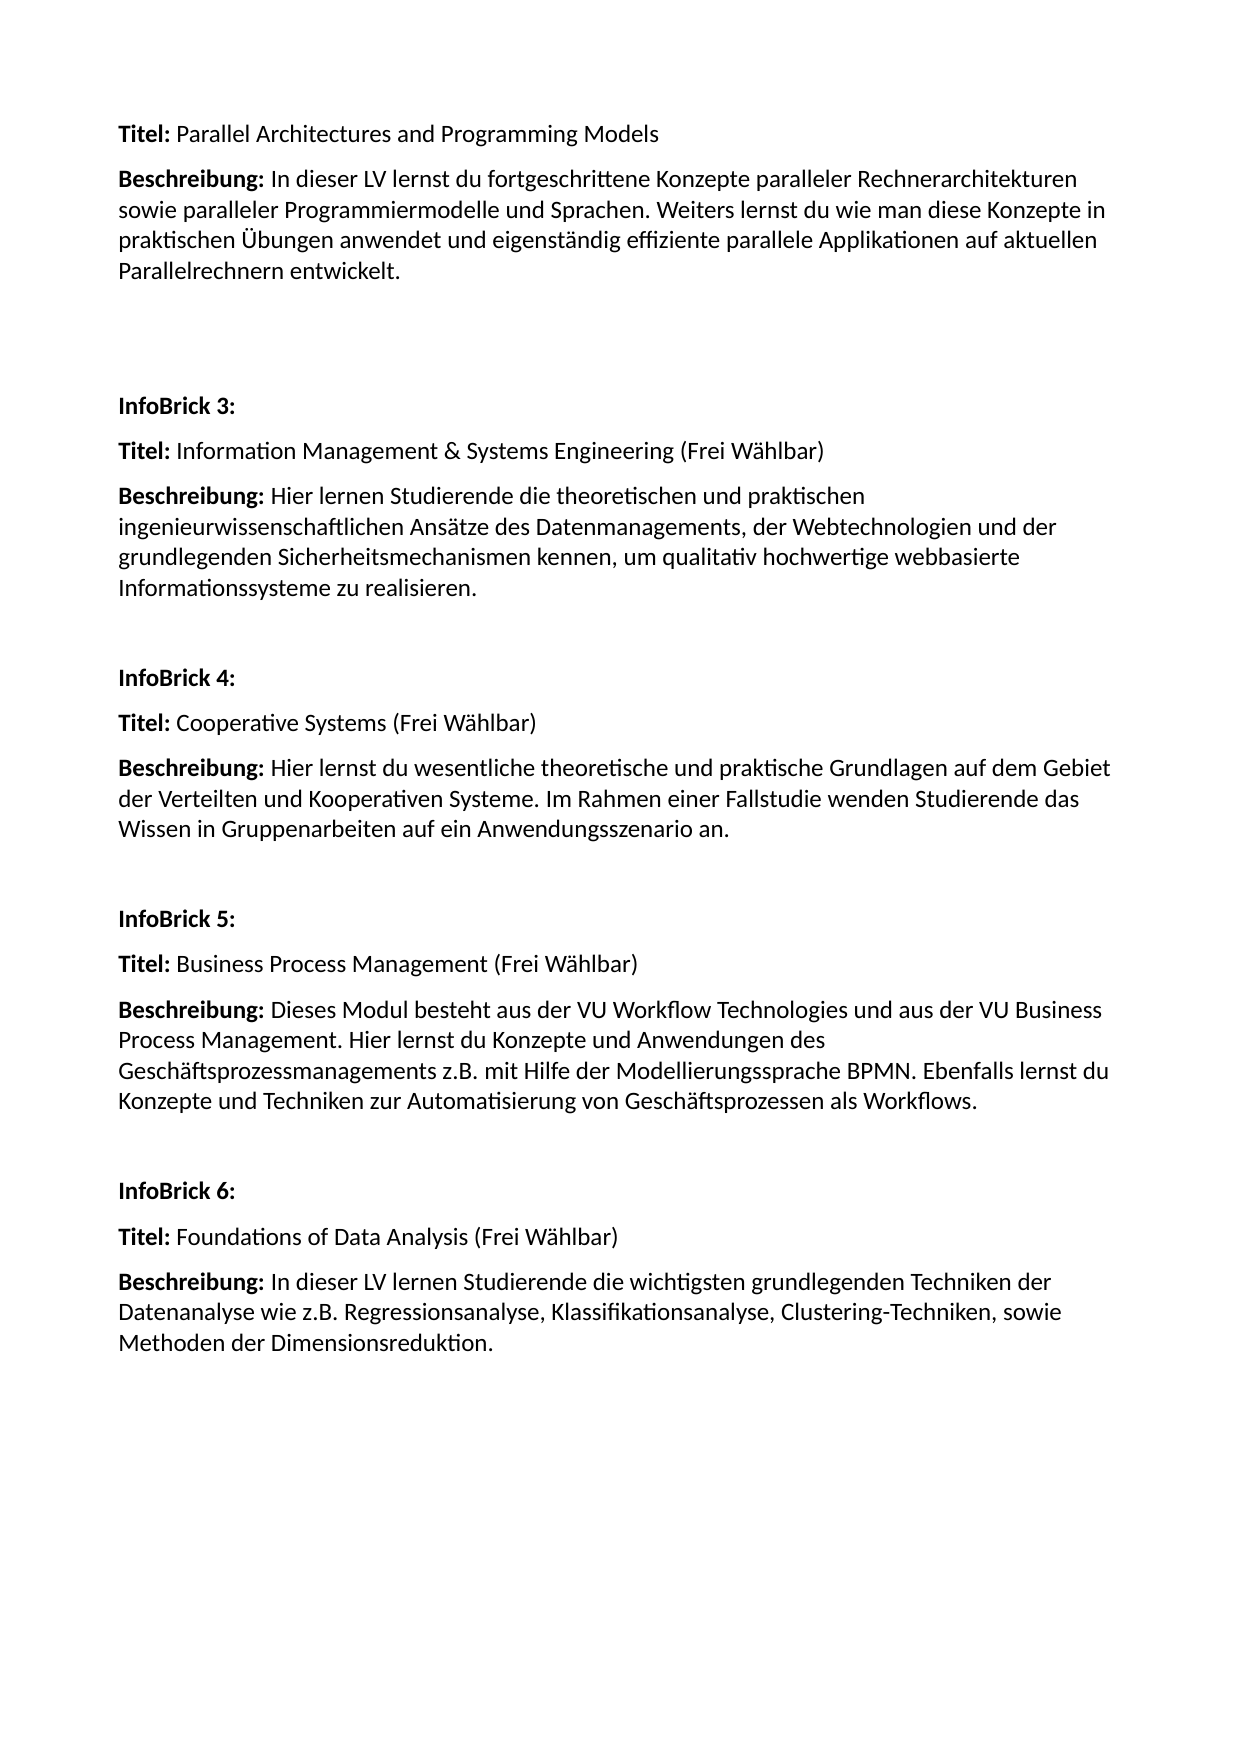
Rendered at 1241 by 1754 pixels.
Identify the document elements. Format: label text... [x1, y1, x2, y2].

text Beschreibung: Hier lernst du wesentliche theoretische und praktische Grundlagen auf dem Gebiet der Verteilten und Kooperativen Systeme. Im Rahmen einer Fallstudie wenden Studierende das Wissen in Gruppenarbeiten auf ein Anwendungsszenario an. [118, 752, 1122, 844]
text Beschreibung: In dieser LV lernen Studierende die wichtigsten grundlegenden Techniken der Datenanalyse wie z.B. Regressionsanalyse, Klassifikationsanalyse, Clustering-Techniken, sowie Methoden der Dimensionsreduktion. [118, 1266, 1122, 1357]
text Beschreibung: In dieser LV lernst du fortgeschrittene Konzepte paralleler Rechnerarchitekturen sowie paralleler Programmiermodelle und Sprachen. Weiters lernst du wie man diese Konzepte in praktischen Übungen anwendet und eigenständig effiziente parallele Applikationen auf aktuellen Parallelrechnern entwickelt. [118, 163, 1122, 285]
text Titel: Parallel Architectures and Programming Models [118, 118, 1122, 149]
text Beschreibung: Dieses Modul besteht aus der VU Workflow Technologies und aus der VU Business Process Management. Hier lernst du Konzepte und Anwendungen des Geschäftsprozessmanagements z.B. mit Hilfe der Modellierungssprache BPMN. Ebenfalls lernst du Konzepte und Techniken zur Automatisierung von Geschäftsprozessen als Workflows. [118, 994, 1122, 1116]
text Beschreibung: Hier lernen Studierende die theoretischen und praktischen ingenieurwissenschaftlichen Ansätze des Datenmanagements, der Webtechnologien und der grundlegenden Sicherheitsmechanismen kennen, um qualitativ hochwertige webbasierte Informationssysteme zu realisieren. [118, 480, 1122, 602]
text InfoBrick 3: [118, 390, 1122, 421]
text InfoBrick 5: [118, 903, 1122, 934]
text Titel: Foundations of Data Analysis (Frei Wählbar) [118, 1221, 1122, 1251]
text InfoBrick 4: [118, 662, 1122, 693]
text InfoBrick 6: [118, 1176, 1122, 1206]
text Titel: Cooperative Systems (Frei Wählbar) [118, 707, 1122, 738]
text Titel: Business Process Management (Frei Wählbar) [118, 949, 1122, 979]
text Titel: Information Management & Systems Engineering (Frei Wählbar) [118, 435, 1122, 466]
